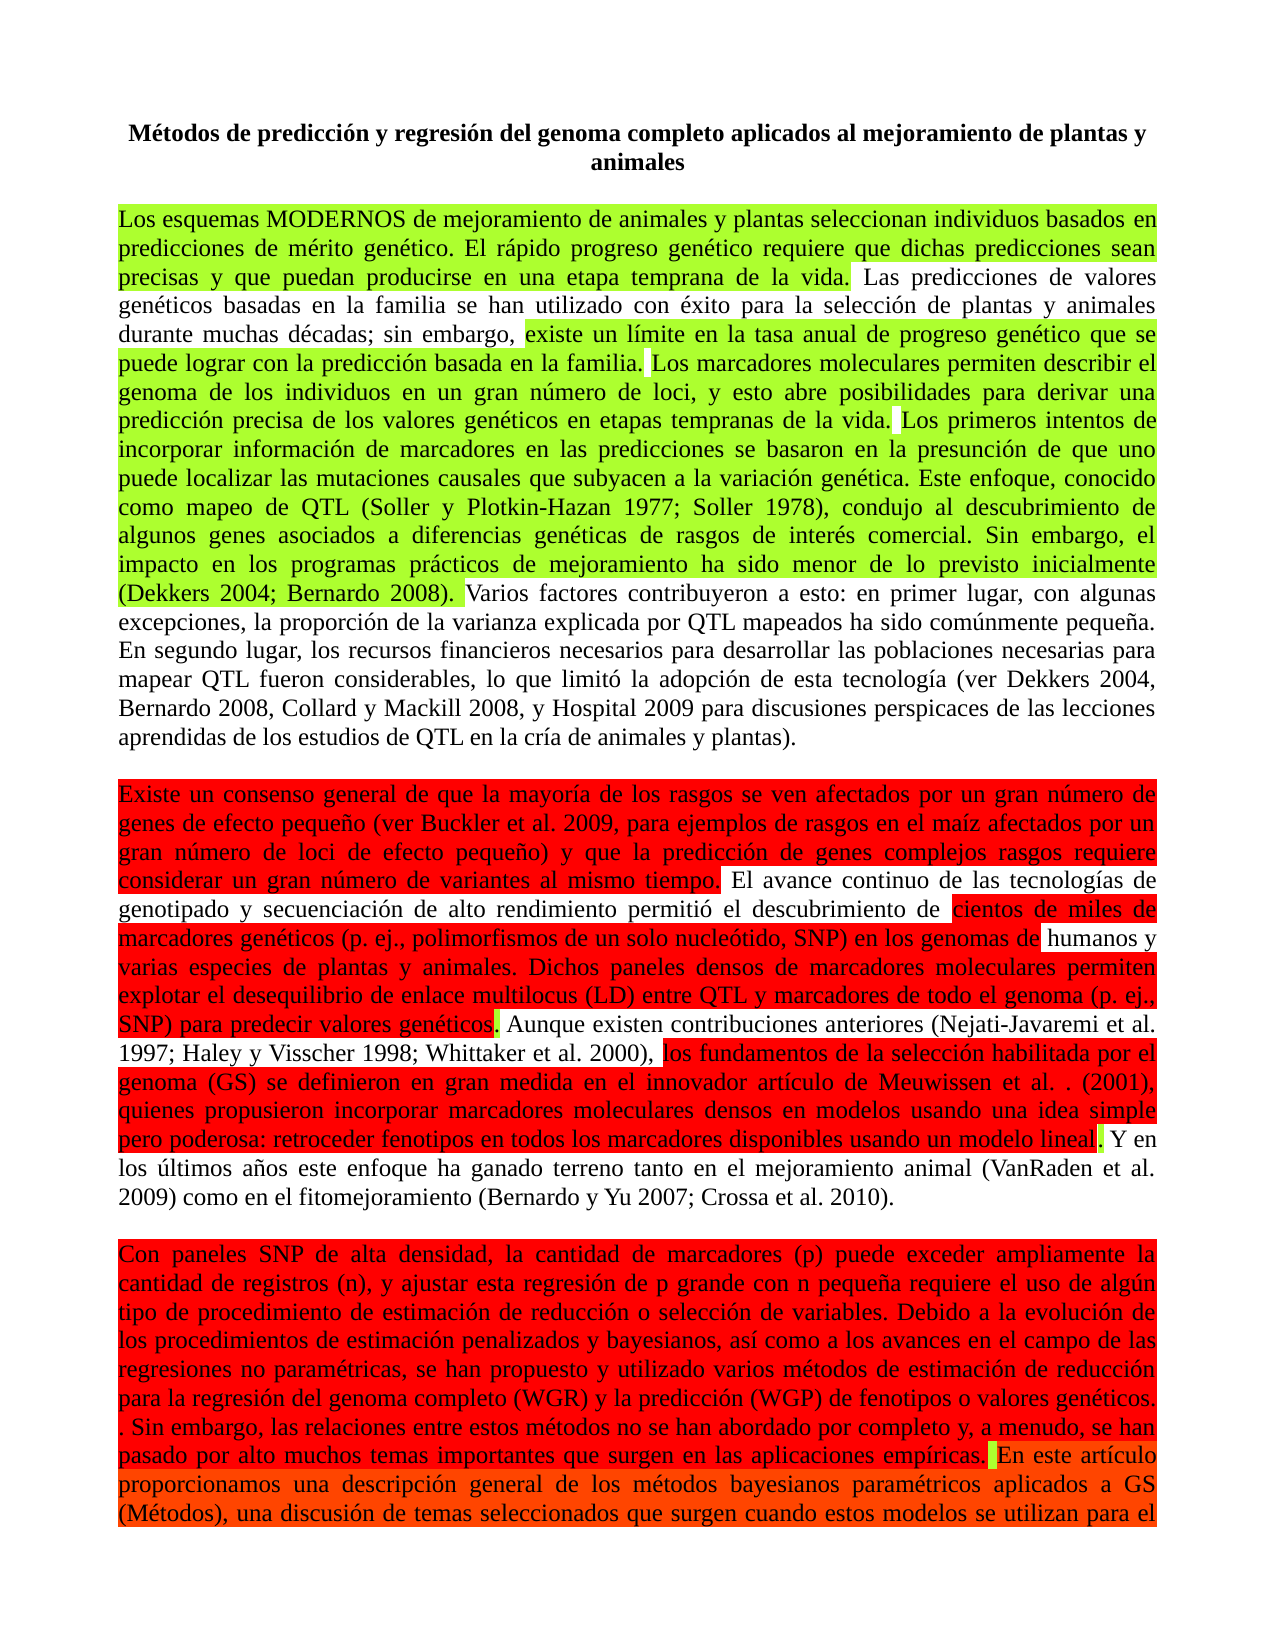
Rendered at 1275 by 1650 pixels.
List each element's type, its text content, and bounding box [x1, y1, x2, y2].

text Con paneles SNP de alta densidad, la cantidad de marcadores (p) puede exceder ampliamente la cantidad de registros (n), y ajustar esta regresión de p grande con n pequeña requiere el uso de algún tipo de procedimiento de estimación de reducción o selección de variables. Debido a la evolución de los procedimientos de estimación penalizados y bayesianos, así como a los avances en el campo de las regresiones no paramétricas, se han propuesto y utilizado varios métodos de estimación de reducción para la regresión del genoma completo (WGR) y la predicción (WGP) de fenotipos o valores genéticos. . Sin embargo, las relaciones entre estos métodos no se han abordado por completo y, a menudo, se han pasado por alto muchos temas importantes que surgen en las aplicaciones empíricas. En este artículo proporcionamos una descripción general de los métodos bayesianos paramétricos aplicados a GS (Métodos), una discusión de temas seleccionados que surgen cuando estos modelos se utilizan para el [118, 1239, 1157, 1527]
text Los esquemas MODERNOS de mejoramiento de animales y plantas seleccionan individuos basados ​​en predicciones de mérito genético. El rápido progreso genético requiere que dichas predicciones sean precisas y que puedan producirse en una etapa temprana de la vida. Las predicciones de valores genéticos basadas en la familia se han utilizado con éxito para la selección de plantas y animales durante muchas décadas; sin embargo, existe un límite en la tasa anual de progreso genético que se puede lograr con la predicción basada en la familia. Los marcadores moleculares permiten describir el genoma de los individuos en un gran número de loci, y esto abre posibilidades para derivar una predicción precisa de los valores genéticos en etapas tempranas de la vida. Los primeros intentos de incorporar información de marcadores en las predicciones se basaron en la presunción de que uno puede localizar las mutaciones causales que subyacen a la variación genética. Este enfoque, conocido como mapeo de QTL (Soller y Plotkin-Hazan 1977; Soller 1978), condujo al descubrimiento de algunos genes asociados a diferencias genéticas de rasgos de interés comercial. Sin embargo, el impacto en los programas prácticos de mejoramiento ha sido menor de lo previsto inicialmente (Dekkers 2004; Bernardo 2008). Varios factores contribuyeron a esto: en primer lugar, con algunas excepciones, la proporción de la varianza explicada por QTL mapeados ha sido comúnmente pequeña. En segundo lugar, los recursos financieros necesarios para desarrollar las poblaciones necesarias para mapear QTL fueron considerables, lo que limitó la adopción de esta tecnología (ver Dekkers 2004, Bernardo 2008, Collard y Mackill 2008, y Hospital 2009 para discusiones perspicaces de las lecciones aprendidas de los estudios de QTL en la cría de animales y plantas). [118, 204, 1157, 751]
text Métodos de predicción y regresión del genoma completo aplicados al mejoramiento de plantas y animales [118, 118, 1157, 176]
text Existe un consenso general de que la mayoría de los rasgos se ven afectados por un gran número de genes de efecto pequeño (ver Buckler et al. 2009, para ejemplos de rasgos en el maíz afectados por un gran número de loci de efecto pequeño) y que la predicción de genes complejos rasgos requiere considerar un gran número de variantes al mismo tiempo. El avance continuo de las tecnologías de genotipado y secuenciación de alto rendimiento permitió el descubrimiento de cientos de miles de marcadores genéticos (p. ej., polimorfismos de un solo nucleótido, SNP) en los genomas de humanos y varias especies de plantas y animales. Dichos paneles densos de marcadores moleculares permiten explotar el desequilibrio de enlace multilocus (LD) entre QTL y marcadores de todo el genoma (p. ej., SNP) para predecir valores genéticos. Aunque existen contribuciones anteriores (Nejati-Javaremi et al. 1997; Haley y Visscher 1998; Whittaker et al. 2000), los fundamentos de la selección habilitada por el genoma (GS) se definieron en gran medida en el innovador artículo de Meuwissen et al. . (2001), quienes propusieron incorporar marcadores moleculares densos en modelos usando una idea simple pero poderosa: retroceder fenotipos en todos los marcadores disponibles usando un modelo lineal. Y en los últimos años este enfoque ha ganado terreno tanto en el mejoramiento animal (VanRaden et al. 2009) como en el fitomejoramiento (Bernardo y Yu 2007; Crossa et al. 2010). [118, 779, 1157, 1211]
